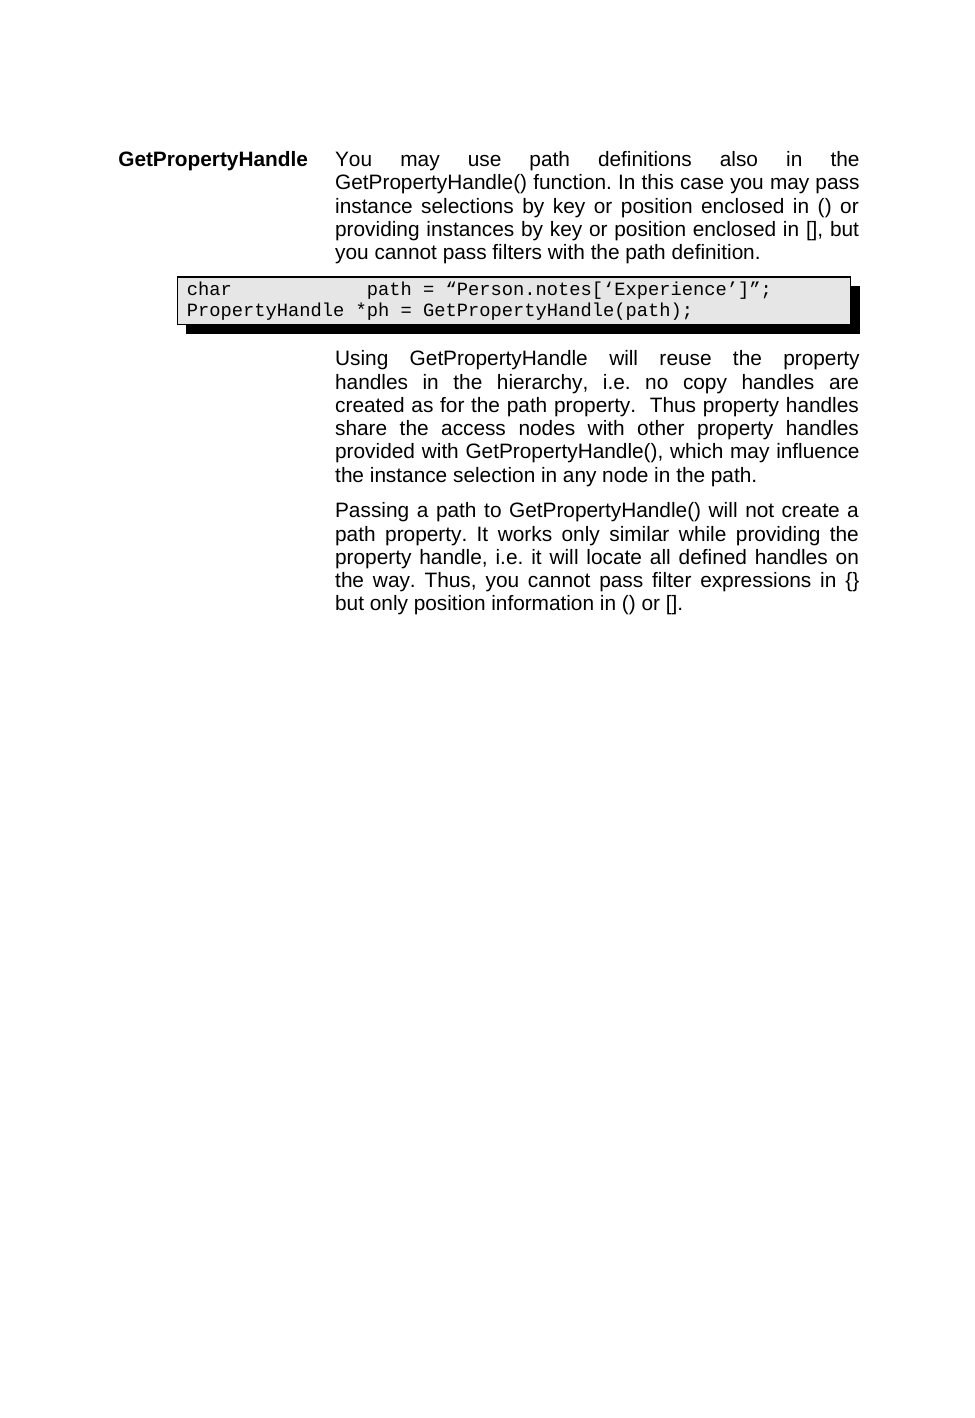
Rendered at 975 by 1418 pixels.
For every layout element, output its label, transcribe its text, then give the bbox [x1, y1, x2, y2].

table_cell char path = “Person.notes[‘Experience’]”; PropertyHandle *ph = GetPropertyHandle(path); [107, 276, 871, 347]
table_cell Using GetPropertyHandle will reuse the property handles in the hierarchy, i.e. no copy handles are created as for the path property. Thus property handles share the access nodes with other property handles provided with GetPropertyHandle(), which may influence the instance selection in any node in the path. [324, 347, 871, 499]
table_cell [107, 499, 324, 627]
table_cell [107, 347, 324, 499]
table_cell GetPropertyHandle [107, 148, 324, 276]
table_cell You may use path definitions also in the GetPropertyHandle() function. In this case you may pass instance selections by key or position enclosed in () or providing instances by key or position enclosed in [], but you cannot pass filters with the path definition. [324, 148, 871, 276]
table_cell Passing a path to GetPropertyHandle() will not create a path property. It works only similar while providing the property handle, i.e. it will locate all defined handles on the way. Thus, you cannot pass filter expressions in {} but only position information in () or []. [324, 499, 871, 627]
